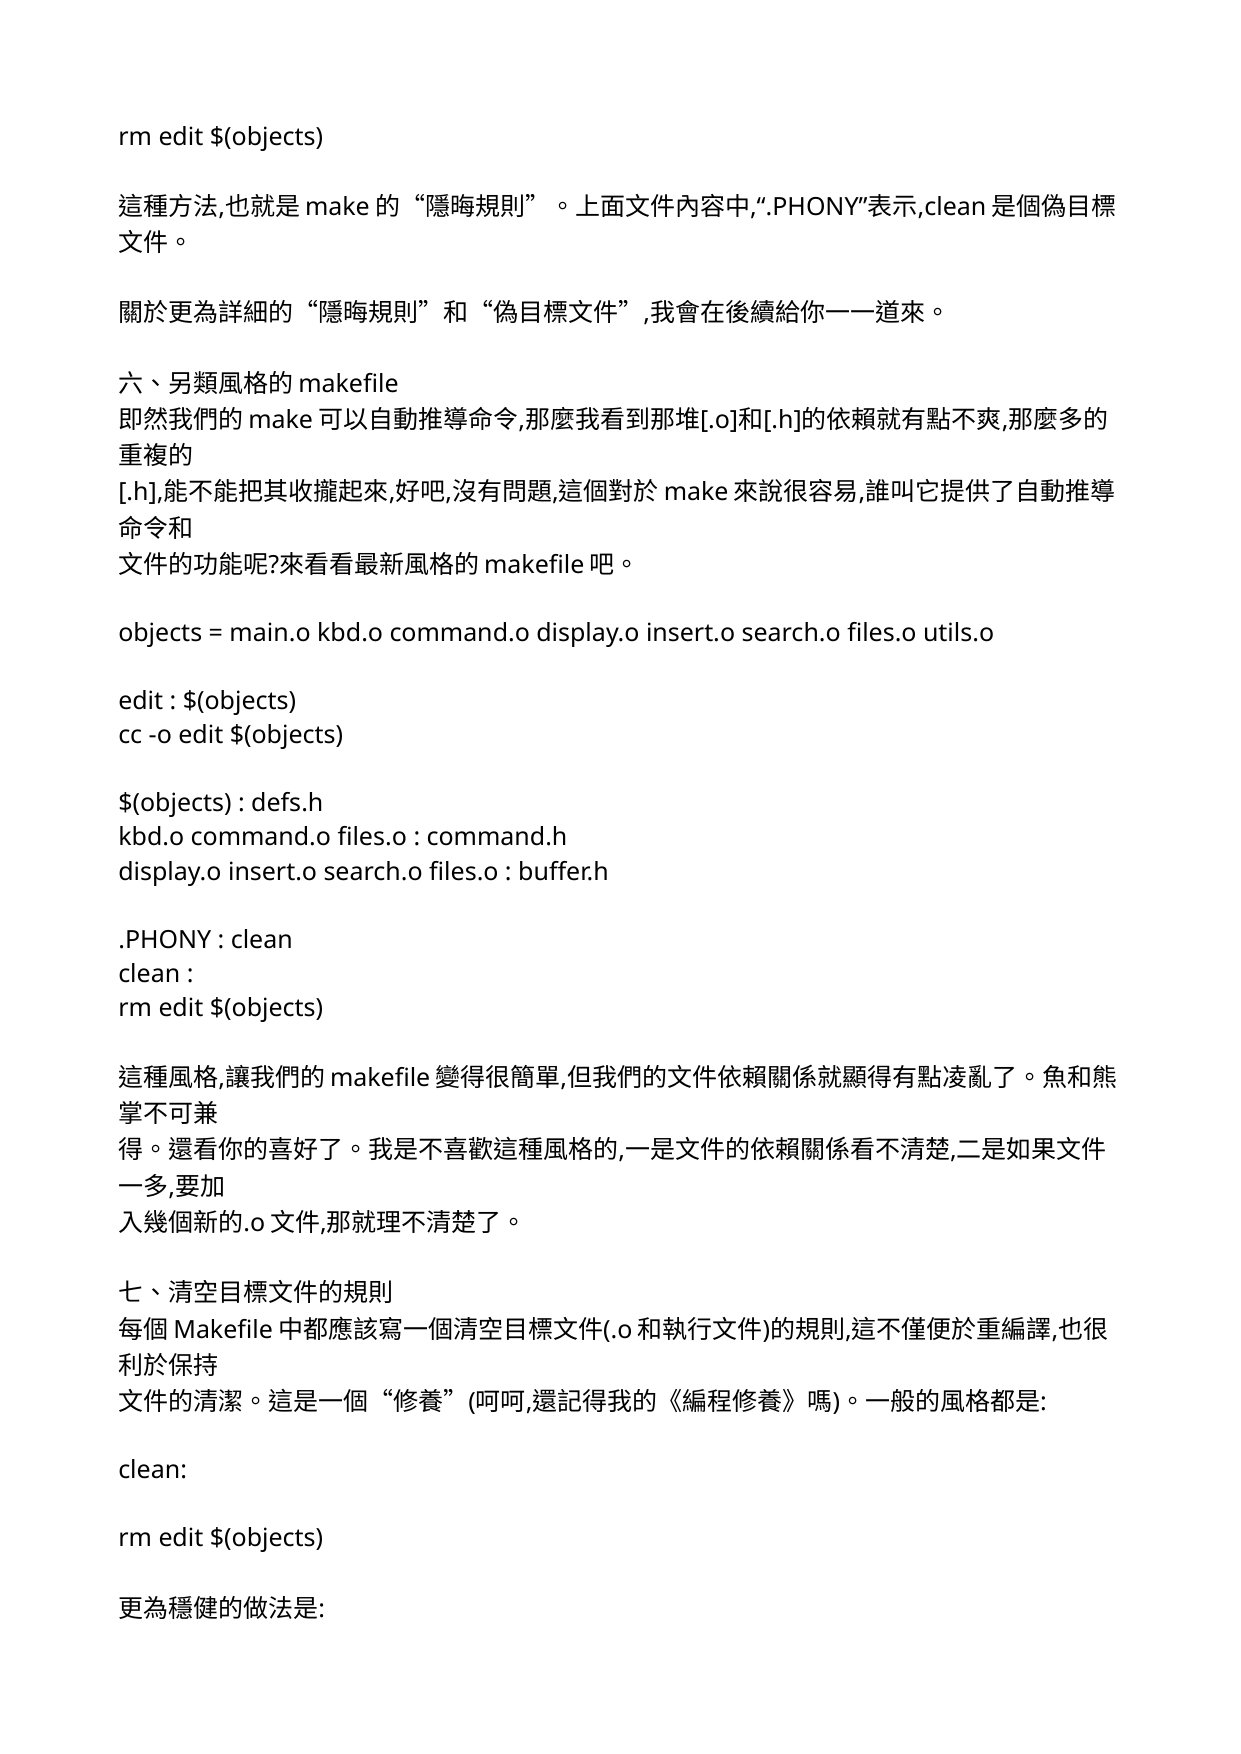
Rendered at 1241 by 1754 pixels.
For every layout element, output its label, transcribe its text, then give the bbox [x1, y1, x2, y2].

text 文件的清潔。這是一個“修養”(呵呵,還記得我的《編程修養》嗎)。一般的風格都是: [118, 1382, 1122, 1418]
text 關於更為詳細的“隱晦規則”和“偽目標文件”,我會在後續給你一一道來。 [118, 293, 1122, 329]
text objects = main.o kbd.o command.o display.o insert.o search.o files.o utils.o [118, 615, 1122, 649]
text rm edit $(objects) [118, 118, 1122, 152]
text 六、另類風格的makefile [118, 363, 1122, 399]
text 即然我們的make可以自動推導命令,那麼我看到那堆[.o]和[.h]的依賴就有點不爽,那麼多的重複的 [118, 399, 1122, 472]
text 每個Makefile中都應該寫一個清空目標文件(.o和執行文件)的規則,這不僅便於重編譯,也很利於保持 [118, 1309, 1122, 1382]
text [.h],能不能把其收攏起來,好吧,沒有問題,這個對於make來說很容易,誰叫它提供了自動推導命令和 [118, 472, 1122, 544]
text kbd.o command.o files.o : command.h [118, 819, 1122, 853]
text 更為穩健的做法是: [118, 1588, 1122, 1624]
text clean : [118, 955, 1122, 989]
text 這種風格,讓我們的makefile變得很簡單,但我們的文件依賴關係就顯得有點凌亂了。魚和熊掌不可兼 [118, 1057, 1122, 1130]
text 得。還看你的喜好了。我是不喜歡這種風格的,一是文件的依賴關係看不清楚,二是如果文件一多,要加 [118, 1130, 1122, 1202]
text edit : $(objects) [118, 683, 1122, 717]
text 七、清空目標文件的規則 [118, 1273, 1122, 1309]
text .PHONY : clean [118, 921, 1122, 955]
text $(objects) : defs.h [118, 785, 1122, 819]
text display.o insert.o search.o files.o : buffer.h [118, 853, 1122, 887]
text rm edit $(objects) [118, 989, 1122, 1023]
text 入幾個新的.o文件,那就理不清楚了。 [118, 1202, 1122, 1239]
text cc -o edit $(objects) [118, 717, 1122, 751]
text 文件的功能呢?來看看最新風格的makefile吧。 [118, 544, 1122, 581]
text clean: [118, 1452, 1122, 1486]
text 這種方法,也就是make的“隱晦規則”。上面文件內容中,“.PHONY”表示,clean是個偽目標文件。 [118, 186, 1122, 259]
text rm edit $(objects) [118, 1520, 1122, 1554]
